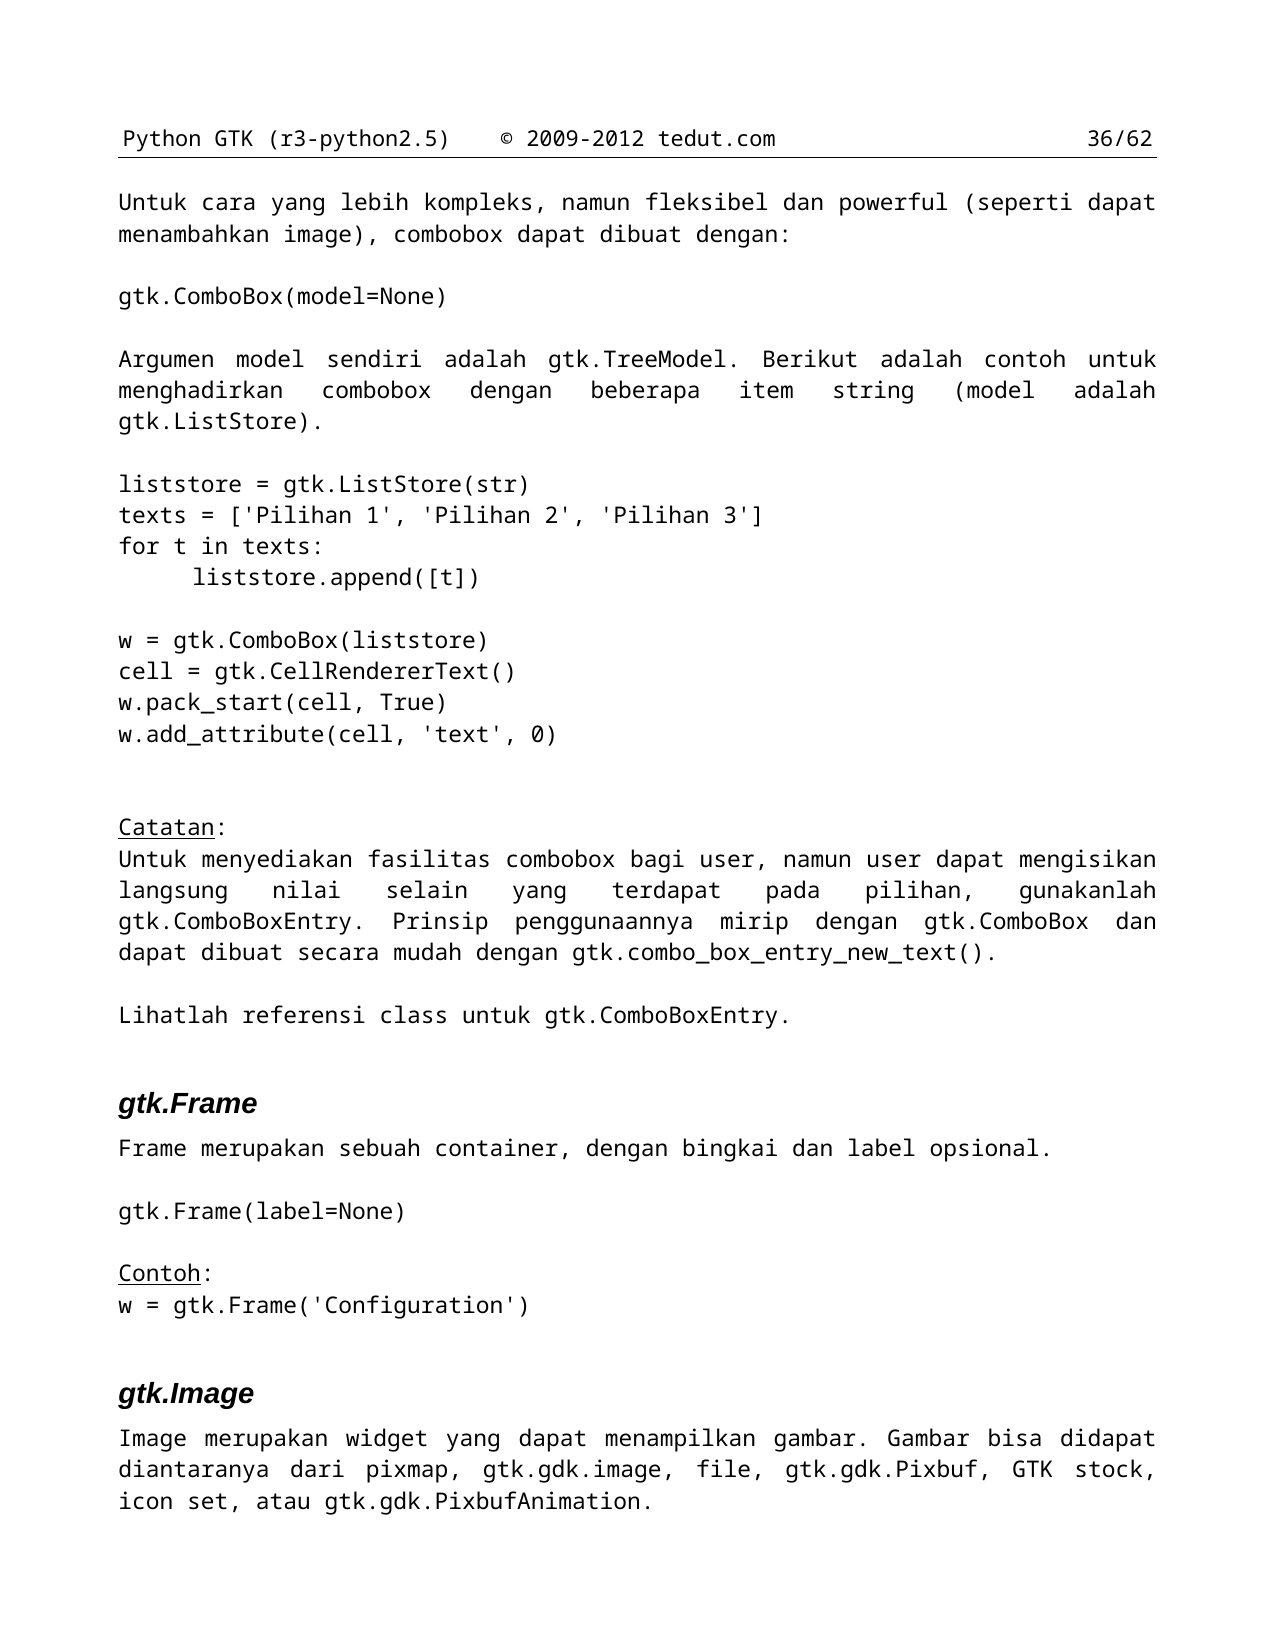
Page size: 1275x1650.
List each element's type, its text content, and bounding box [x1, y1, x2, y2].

text cell = gtk.CellRendererText() [118, 655, 1157, 686]
subtitle gtk.Image [118, 1376, 1157, 1409]
text Lihatlah referensi class untuk gtk.ComboBoxEntry. [118, 999, 1157, 1030]
text texts = ['Pilihan 1', 'Pilihan 2', 'Pilihan 3'] [118, 499, 1157, 530]
text w = gtk.ComboBox(liststore) [118, 624, 1157, 655]
text liststore.append([t]) [118, 561, 1157, 592]
text Untuk menyediakan fasilitas combobox bagi user, namun user dapat mengisikan langsung nilai selain yang terdapat pada pilihan, gunakanlah gtk.ComboBoxEntry. Prinsip penggunaannya mirip dengan gtk.ComboBox dan dapat dibuat secara mudah dengan gtk.combo_box_entry_new_text(). [118, 842, 1157, 967]
subtitle gtk.Frame [118, 1086, 1157, 1120]
text w.add_attribute(cell, 'text', 0) [118, 717, 1157, 749]
text gtk.Frame(label=None) [118, 1195, 1157, 1226]
text gtk.ComboBox(model=None) [118, 280, 1157, 311]
text w.pack_start(cell, True) [118, 686, 1157, 717]
text Image merupakan widget yang dapat menampilkan gambar. Gambar bisa didapat diantaranya dari pixmap, gtk.gdk.image, file, gtk.gdk.Pixbuf, GTK stock, icon set, atau gtk.gdk.PixbufAnimation. [118, 1422, 1157, 1516]
text Frame merupakan sebuah container, dengan bingkai dan label opsional. [118, 1132, 1157, 1163]
text Contoh: [118, 1257, 1157, 1288]
text for t in texts: [118, 530, 1157, 561]
text w = gtk.Frame('Configuration') [118, 1288, 1157, 1320]
text Argumen model sendiri adalah gtk.TreeModel. Berikut adalah contoh untuk menghadirkan combobox dengan beberapa item string (model adalah gtk.ListStore). [118, 342, 1157, 436]
text Catatan: [118, 811, 1157, 842]
text Untuk cara yang lebih kompleks, namun fleksibel dan powerful (seperti dapat menambahkan image), combobox dapat dibuat dengan: [118, 186, 1157, 249]
text liststore = gtk.ListStore(str) [118, 467, 1157, 499]
